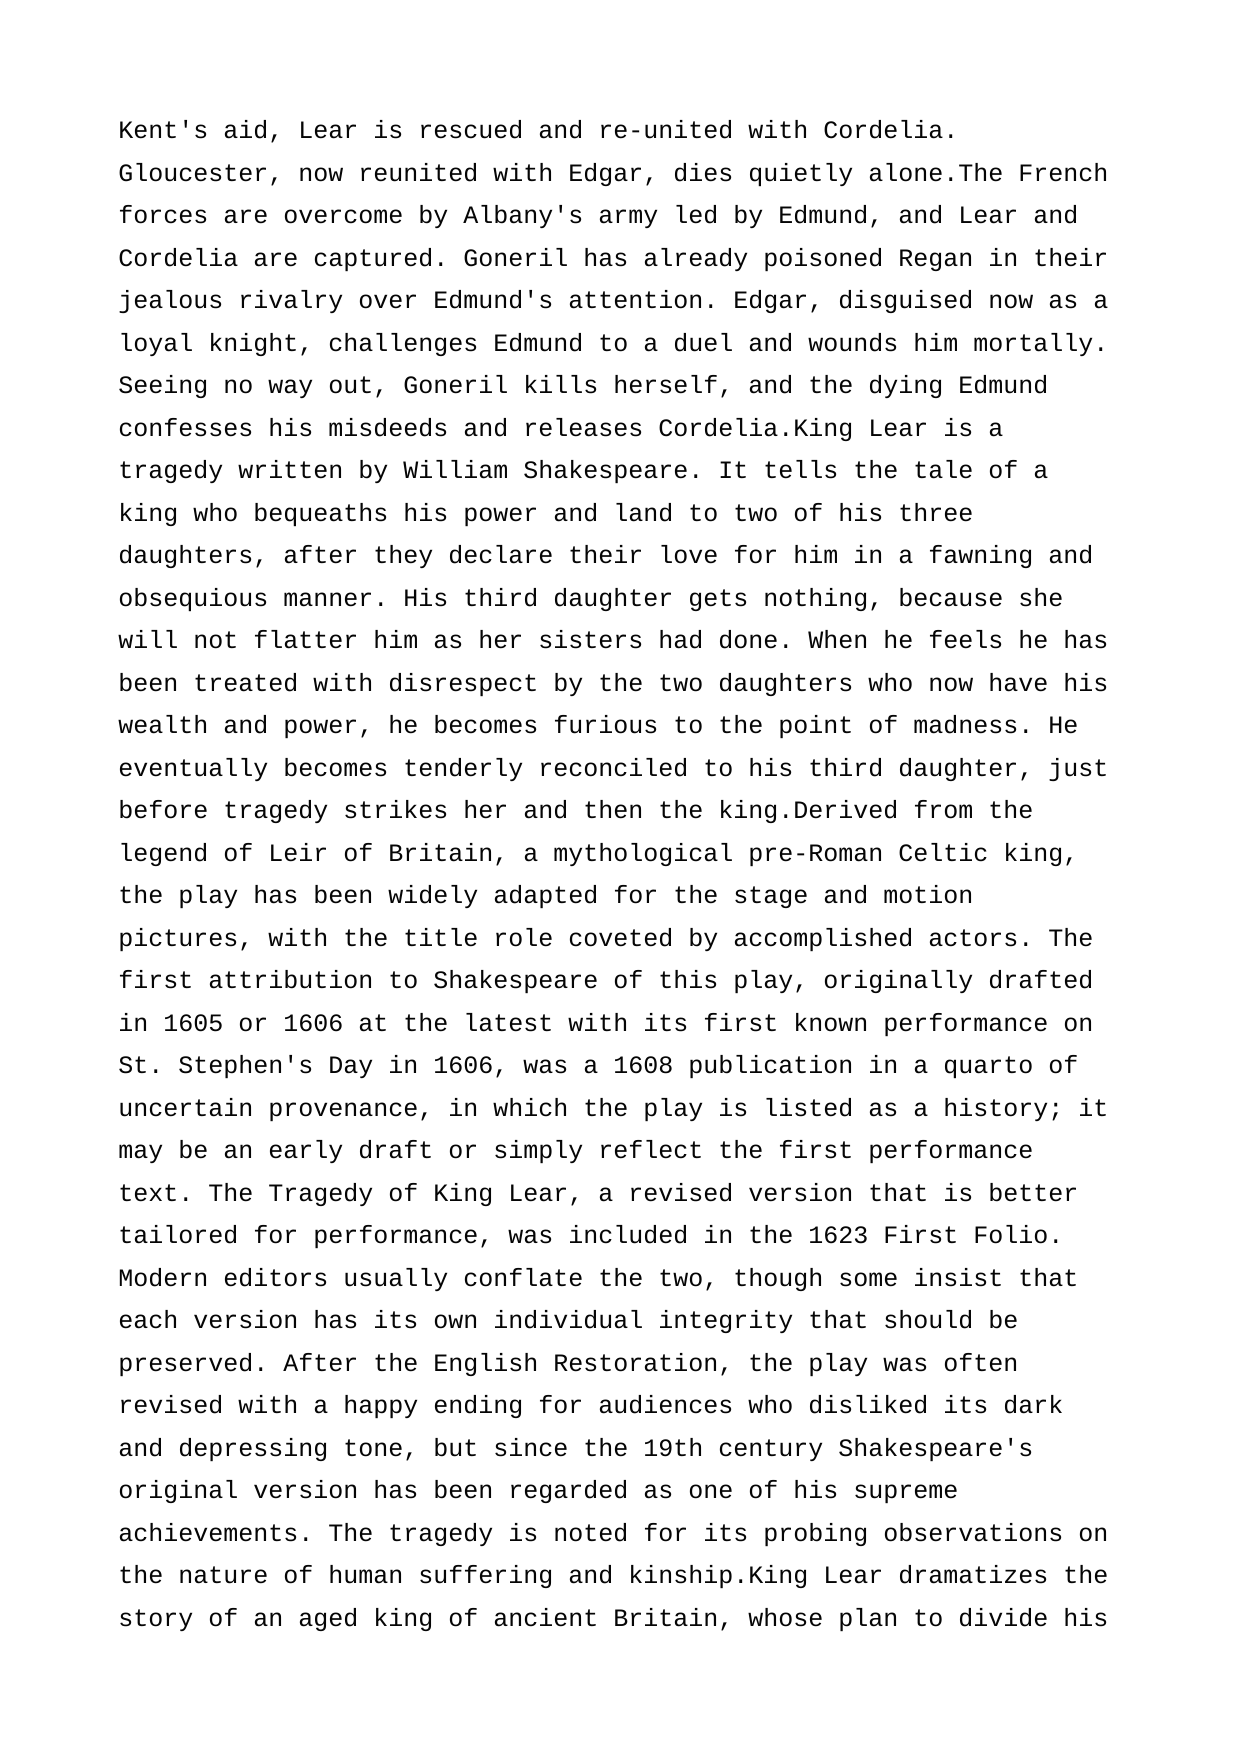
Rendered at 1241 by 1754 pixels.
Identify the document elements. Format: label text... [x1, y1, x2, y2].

text Kent's aid, Lear is rescued and re-united with Cordelia. Gloucester, now reunited with Edgar, dies quietly alone.The French forces are overcome by Albany's army led by Edmund, and Lear and Cordelia are captured. Goneril has already poisoned Regan in their jealous rivalry over Edmund's attention. Edgar, disguised now as a loyal knight, challenges Edmund to a duel and wounds him mortally. Seeing no way out, Goneril kills herself, and the dying Edmund confesses his misdeeds and releases Cordelia.King Lear is a tragedy written by William Shakespeare. It tells the tale of a king who bequeaths his power and land to two of his three daughters, after they declare their love for him in a fawning and obsequious manner. His third daughter gets nothing, because she will not flatter him as her sisters had done. When he feels he has been treated with disrespect by the two daughters who now have his wealth and power, he becomes furious to the point of madness. He eventually becomes tenderly reconciled to his third daughter, just before tragedy strikes her and then the king.Derived from the legend of Leir of Britain, a mythological pre-Roman Celtic king, the play has been widely adapted for the stage and motion pictures, with the title role coveted by accomplished actors. The first attribution to Shakespeare of this play, originally drafted in 1605 or 1606 at the latest with its first known performance on St. Stephen's Day in 1606, was a 1608 publication in a quarto of uncertain provenance, in which the play is listed as a history; it may be an early draft or simply reflect the first performance text. The Tragedy of King Lear, a revised version that is better tailored for performance, was included in the 1623 First Folio. Modern editors usually conflate the two, though some insist that each version has its own individual integrity that should be preserved. After the English Restoration, the play was often revised with a happy ending for audiences who disliked its dark and depressing tone, but since the 19th century Shakespeare's original version has been regarded as one of his supreme achievements. The tragedy is noted for its probing observations on the nature of human suffering and kinship.King Lear dramatizes the story of an aged king of ancient Britain, whose plan to divide his [118, 118, 1122, 1634]
